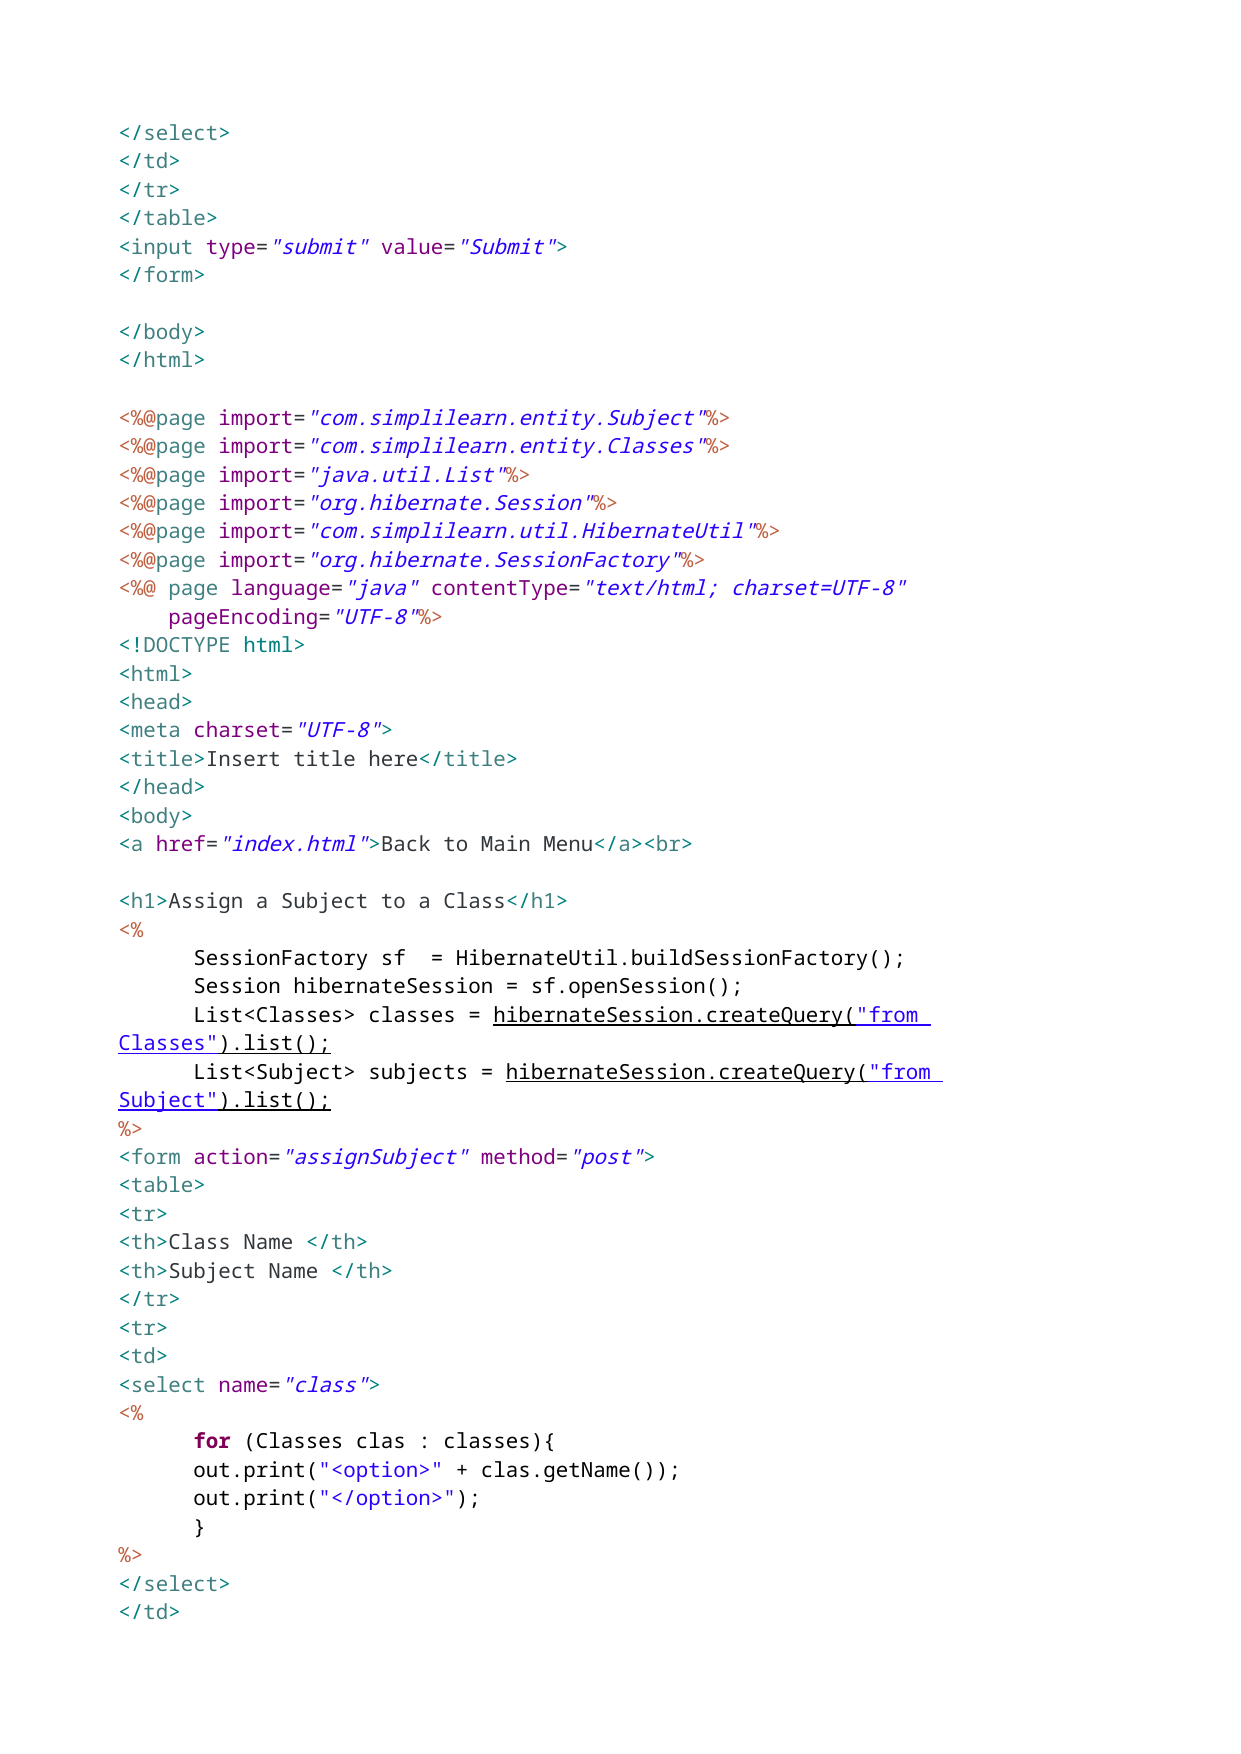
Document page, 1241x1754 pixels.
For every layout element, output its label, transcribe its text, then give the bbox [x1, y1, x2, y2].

text <tr> [118, 1199, 1122, 1227]
text </form> [118, 260, 1122, 289]
text <meta charset="UTF-8"> [118, 716, 1122, 744]
text </tr> [118, 175, 1122, 203]
text <%@page import="com.simplilearn.entity.Subject"%> [118, 403, 1122, 431]
text <% [118, 915, 1122, 943]
text List<Classes> classes = hibernateSession.createQuery("from Classes").list(); [118, 1000, 1122, 1057]
text <form action="assignSubject" method="post"> [118, 1142, 1122, 1171]
text <%@page import="com.simplilearn.entity.Classes"%> [118, 431, 1122, 460]
text <html> [118, 659, 1122, 687]
text pageEncoding="UTF-8"%> [118, 602, 1122, 630]
text <!DOCTYPE html> [118, 630, 1122, 659]
text <head> [118, 687, 1122, 716]
text <th>Subject Name </th> [118, 1256, 1122, 1284]
text <h1>Assign a Subject to a Class</h1> [118, 886, 1122, 915]
text <body> [118, 801, 1122, 829]
text </td> [118, 1597, 1122, 1626]
text <input type="submit" value="Submit"> [118, 232, 1122, 260]
text </table> [118, 203, 1122, 232]
text <tr> [118, 1313, 1122, 1341]
text <%@page import="com.simplilearn.util.HibernateUtil"%> [118, 517, 1122, 545]
text <% [118, 1398, 1122, 1427]
text %> [118, 1540, 1122, 1569]
text Session hibernateSession = sf.openSession(); [118, 972, 1122, 1000]
text </head> [118, 772, 1122, 801]
text %> [118, 1114, 1122, 1142]
text <a href="index.html">Back to Main Menu</a><br> [118, 829, 1122, 858]
text List<Subject> subjects = hibernateSession.createQuery("from Subject").list(); [118, 1057, 1122, 1114]
text <title>Insert title here</title> [118, 744, 1122, 772]
text <%@ page language="java" contentType="text/html; charset=UTF-8" [118, 573, 1122, 602]
text <td> [118, 1341, 1122, 1370]
text <select name="class"> [118, 1370, 1122, 1398]
text out.print("<option>" + clas.getName()); [118, 1455, 1122, 1483]
text <th>Class Name </th> [118, 1227, 1122, 1256]
text <table> [118, 1171, 1122, 1199]
text </td> [118, 147, 1122, 175]
text </tr> [118, 1284, 1122, 1313]
text SessionFactory sf = HibernateUtil.buildSessionFactory(); [118, 943, 1122, 972]
text for (Classes clas : classes){ [118, 1427, 1122, 1455]
text </body> [118, 317, 1122, 346]
text </html> [118, 346, 1122, 374]
text out.print("</option>"); [118, 1483, 1122, 1512]
text </select> [118, 1569, 1122, 1597]
text <%@page import="java.util.List"%> [118, 460, 1122, 488]
text <%@page import="org.hibernate.SessionFactory"%> [118, 545, 1122, 573]
text </select> [118, 118, 1122, 147]
text <%@page import="org.hibernate.Session"%> [118, 488, 1122, 517]
text } [118, 1512, 1122, 1540]
